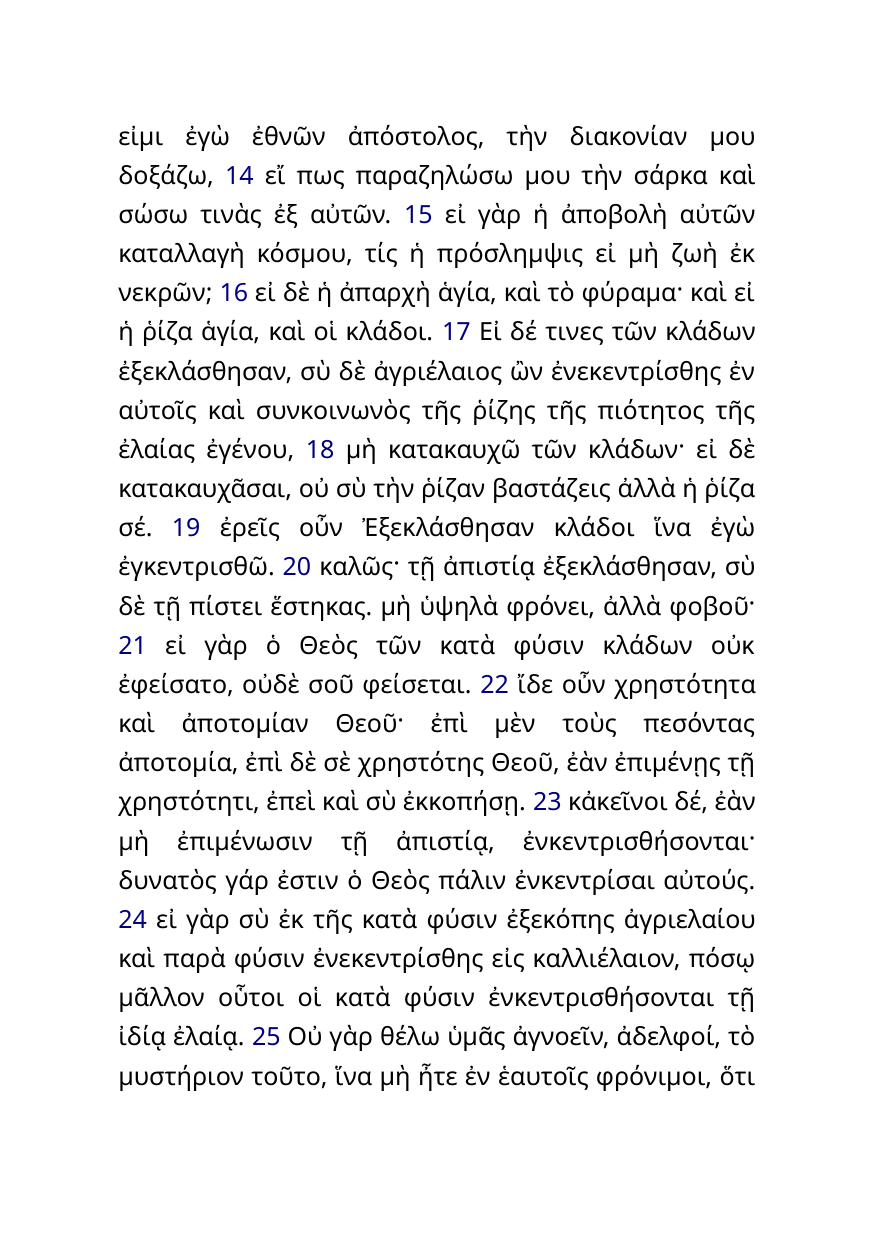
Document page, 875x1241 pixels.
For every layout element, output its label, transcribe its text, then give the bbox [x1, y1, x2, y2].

text εἰμι ἐγὼ ἐθνῶν ἀπόστολος, τὴν διακονίαν μου δοξάζω, 14 εἴ πως παραζηλώσω μου τὴν σάρκα καὶ σώσω τινὰς ἐξ αὐτῶν. 15 εἰ γὰρ ἡ ἀποβολὴ αὐτῶν καταλλαγὴ κόσμου, τίς ἡ πρόσλημψις εἰ μὴ ζωὴ ἐκ νεκρῶν; 16 εἰ δὲ ἡ ἀπαρχὴ ἁγία, καὶ τὸ φύραμα· καὶ εἰ ἡ ῥίζα ἁγία, καὶ οἱ κλάδοι. 17 Εἰ δέ τινες τῶν κλάδων ἐξεκλάσθησαν, σὺ δὲ ἀγριέλαιος ὢν ἐνεκεντρίσθης ἐν αὐτοῖς καὶ συνκοινωνὸς τῆς ῥίζης τῆς πιότητος τῆς ἐλαίας ἐγένου, 18 μὴ κατακαυχῶ τῶν κλάδων· εἰ δὲ κατακαυχᾶσαι, οὐ σὺ τὴν ῥίζαν βαστάζεις ἀλλὰ ἡ ῥίζα σέ. 19 ἐρεῖς οὖν Ἐξεκλάσθησαν κλάδοι ἵνα ἐγὼ ἐγκεντρισθῶ. 20 καλῶς· τῇ ἀπιστίᾳ ἐξεκλάσθησαν, σὺ δὲ τῇ πίστει ἕστηκας. μὴ ὑψηλὰ φρόνει, ἀλλὰ φοβοῦ· 21 εἰ γὰρ ὁ Θεὸς τῶν κατὰ φύσιν κλάδων οὐκ ἐφείσατο, οὐδὲ σοῦ φείσεται. 22 ἴδε οὖν χρηστότητα καὶ ἀποτομίαν Θεοῦ· ἐπὶ μὲν τοὺς πεσόντας ἀποτομία, ἐπὶ δὲ σὲ χρηστότης Θεοῦ, ἐὰν ἐπιμένῃς τῇ χρηστότητι, ἐπεὶ καὶ σὺ ἐκκοπήσῃ. 23 κἀκεῖνοι δέ, ἐὰν μὴ ἐπιμένωσιν τῇ ἀπιστίᾳ, ἐνκεντρισθήσονται· δυνατὸς γάρ ἐστιν ὁ Θεὸς πάλιν ἐνκεντρίσαι αὐτούς. 24 εἰ γὰρ σὺ ἐκ τῆς κατὰ φύσιν ἐξεκόπης ἀγριελαίου καὶ παρὰ φύσιν ἐνεκεντρίσθης εἰς καλλιέλαιον, πόσῳ μᾶλλον οὗτοι οἱ κατὰ φύσιν ἐνκεντρισθήσονται τῇ ἰδίᾳ ἐλαίᾳ. 25 Οὐ γὰρ θέλω ὑμᾶς ἀγνοεῖν, ἀδελφοί, τὸ μυστήριον τοῦτο, ἵνα μὴ ἦτε ἐν ἑαυτοῖς φρόνιμοι, ὅτι [118, 118, 756, 1092]
